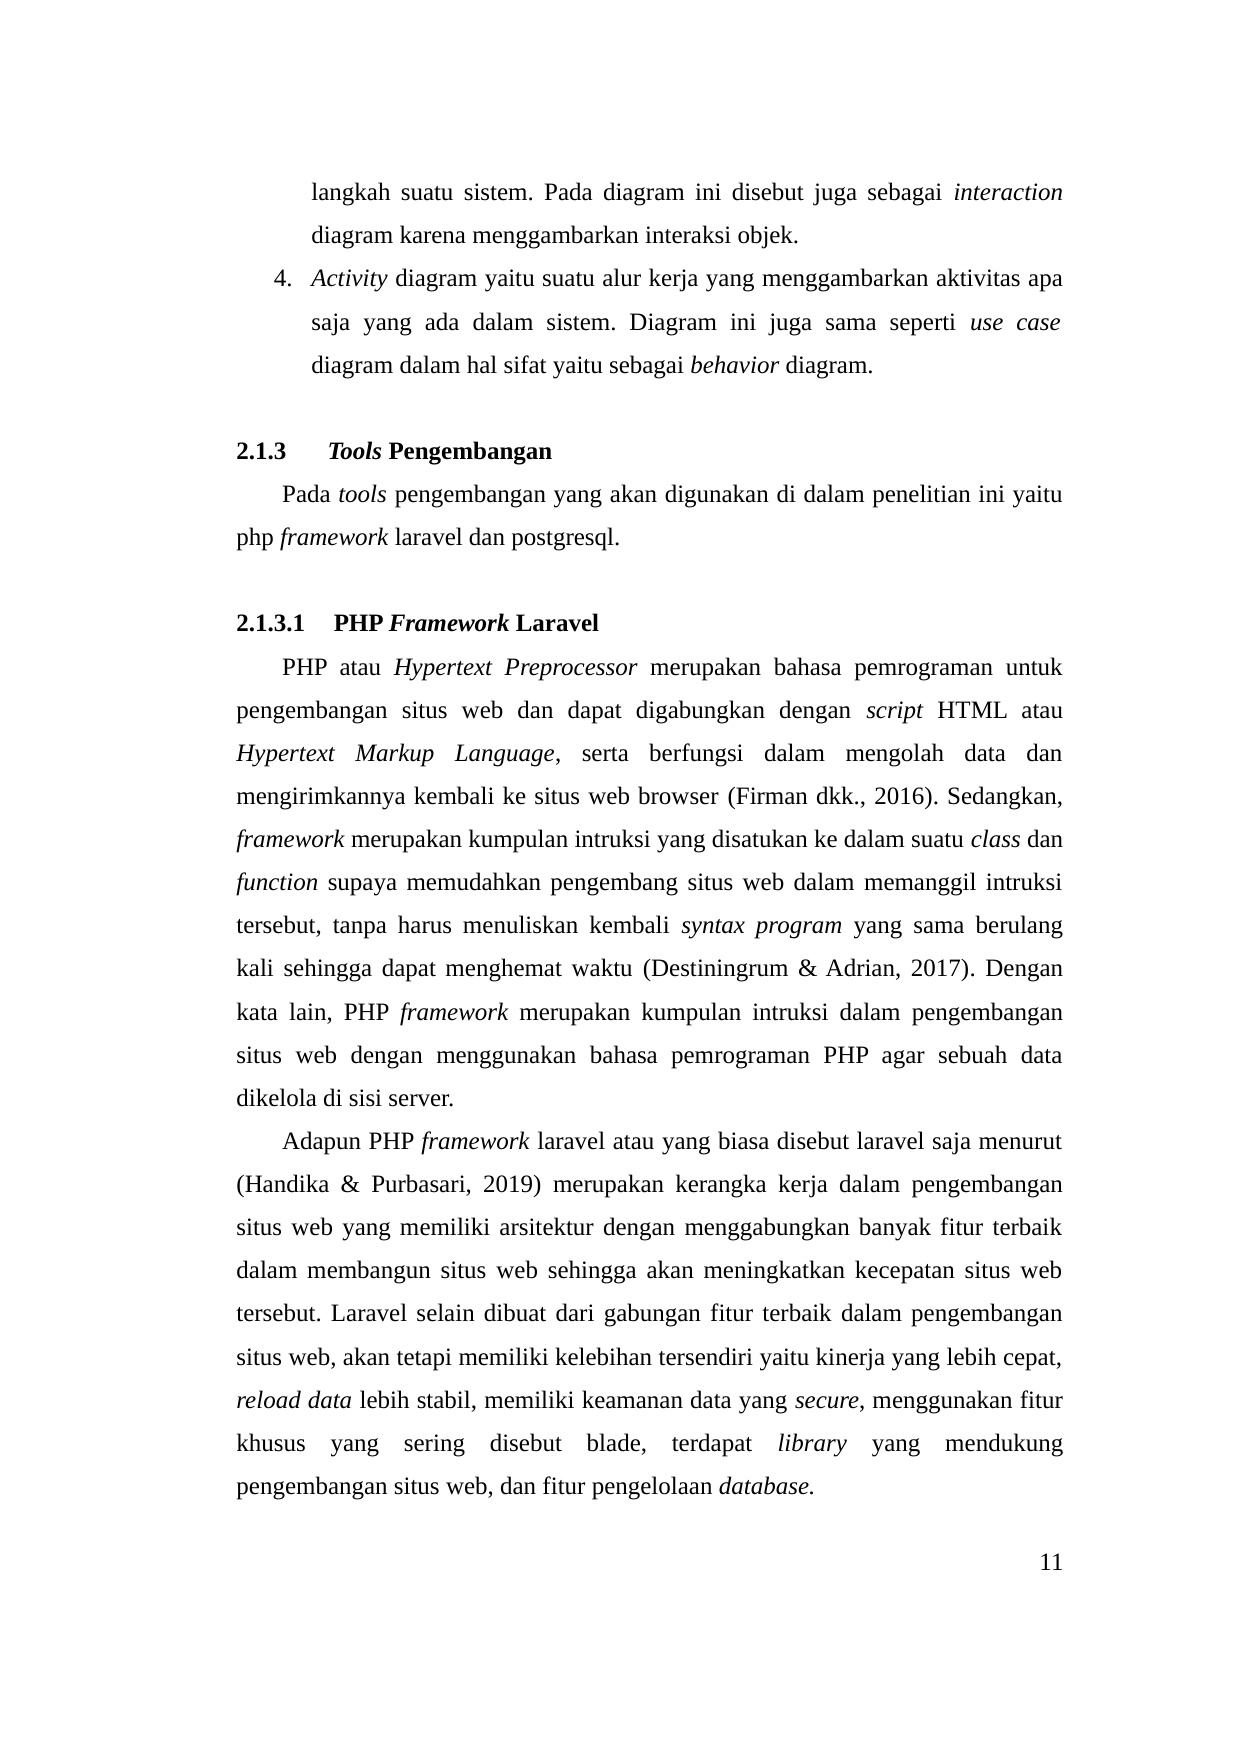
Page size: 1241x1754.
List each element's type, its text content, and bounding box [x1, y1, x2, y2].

subtitle 2.1.3.1 PHP Framework Laravel [236, 608, 1063, 637]
list langkah suatu sistem. Pada diagram ini disebut juga sebagai interaction diagram karena menggambarkan interaksi objek. [274, 177, 1063, 249]
text Pada tools pengembangan yang akan digunakan di dalam penelitian ini yaitu php framework laravel dan postgresql. [236, 479, 1063, 551]
text PHP atau Hypertext Preprocessor merupakan bahasa pemrograman untuk pengembangan situs web dan dapat digabungkan dengan script HTML atau Hypertext Markup Language, serta berfungsi dalam mengolah data dan mengirimkannya kembali ke situs web browser (Firman dkk., 2016). Sedangkan, framework merupakan kumpulan intruksi yang disatukan ke dalam suatu class dan function supaya memudahkan pengembang situs web dalam memanggil intruksi tersebut, tanpa harus menuliskan kembali syntax program yang sama berulang kali sehingga dapat menghemat waktu (Destiningrum & Adrian, 2017). Dengan kata lain, PHP framework merupakan kumpulan intruksi dalam pengembangan situs web dengan menggunakan bahasa pemrograman PHP agar sebuah data dikelola di sisi server. [236, 652, 1063, 1112]
text Adapun PHP framework laravel atau yang biasa disebut laravel saja menurut (Handika & Purbasari, 2019) merupakan kerangka kerja dalam pengembangan situs web yang memiliki arsitektur dengan menggabungkan banyak fitur terbaik dalam membangun situs web sehingga akan meningkatkan kecepatan situs web tersebut. Laravel selain dibuat dari gabungan fitur terbaik dalam pengembangan situs web, akan tetapi memiliki kelebihan tersendiri yaitu kinerja yang lebih cepat, reload data lebih stabil, memiliki keamanan data yang secure, menggunakan fitur khusus yang sering disebut blade, terdapat library yang mendukung pengembangan situs web, dan fitur pengelolaan database. [236, 1126, 1063, 1500]
list Activity diagram yaitu suatu alur kerja yang menggambarkan aktivitas apa saja yang ada dalam sistem. Diagram ini juga sama seperti use case diagram dalam hal sifat yaitu sebagai behavior diagram. [274, 263, 1063, 378]
subtitle 2.1.3 Tools Pengembangan [236, 436, 1063, 465]
